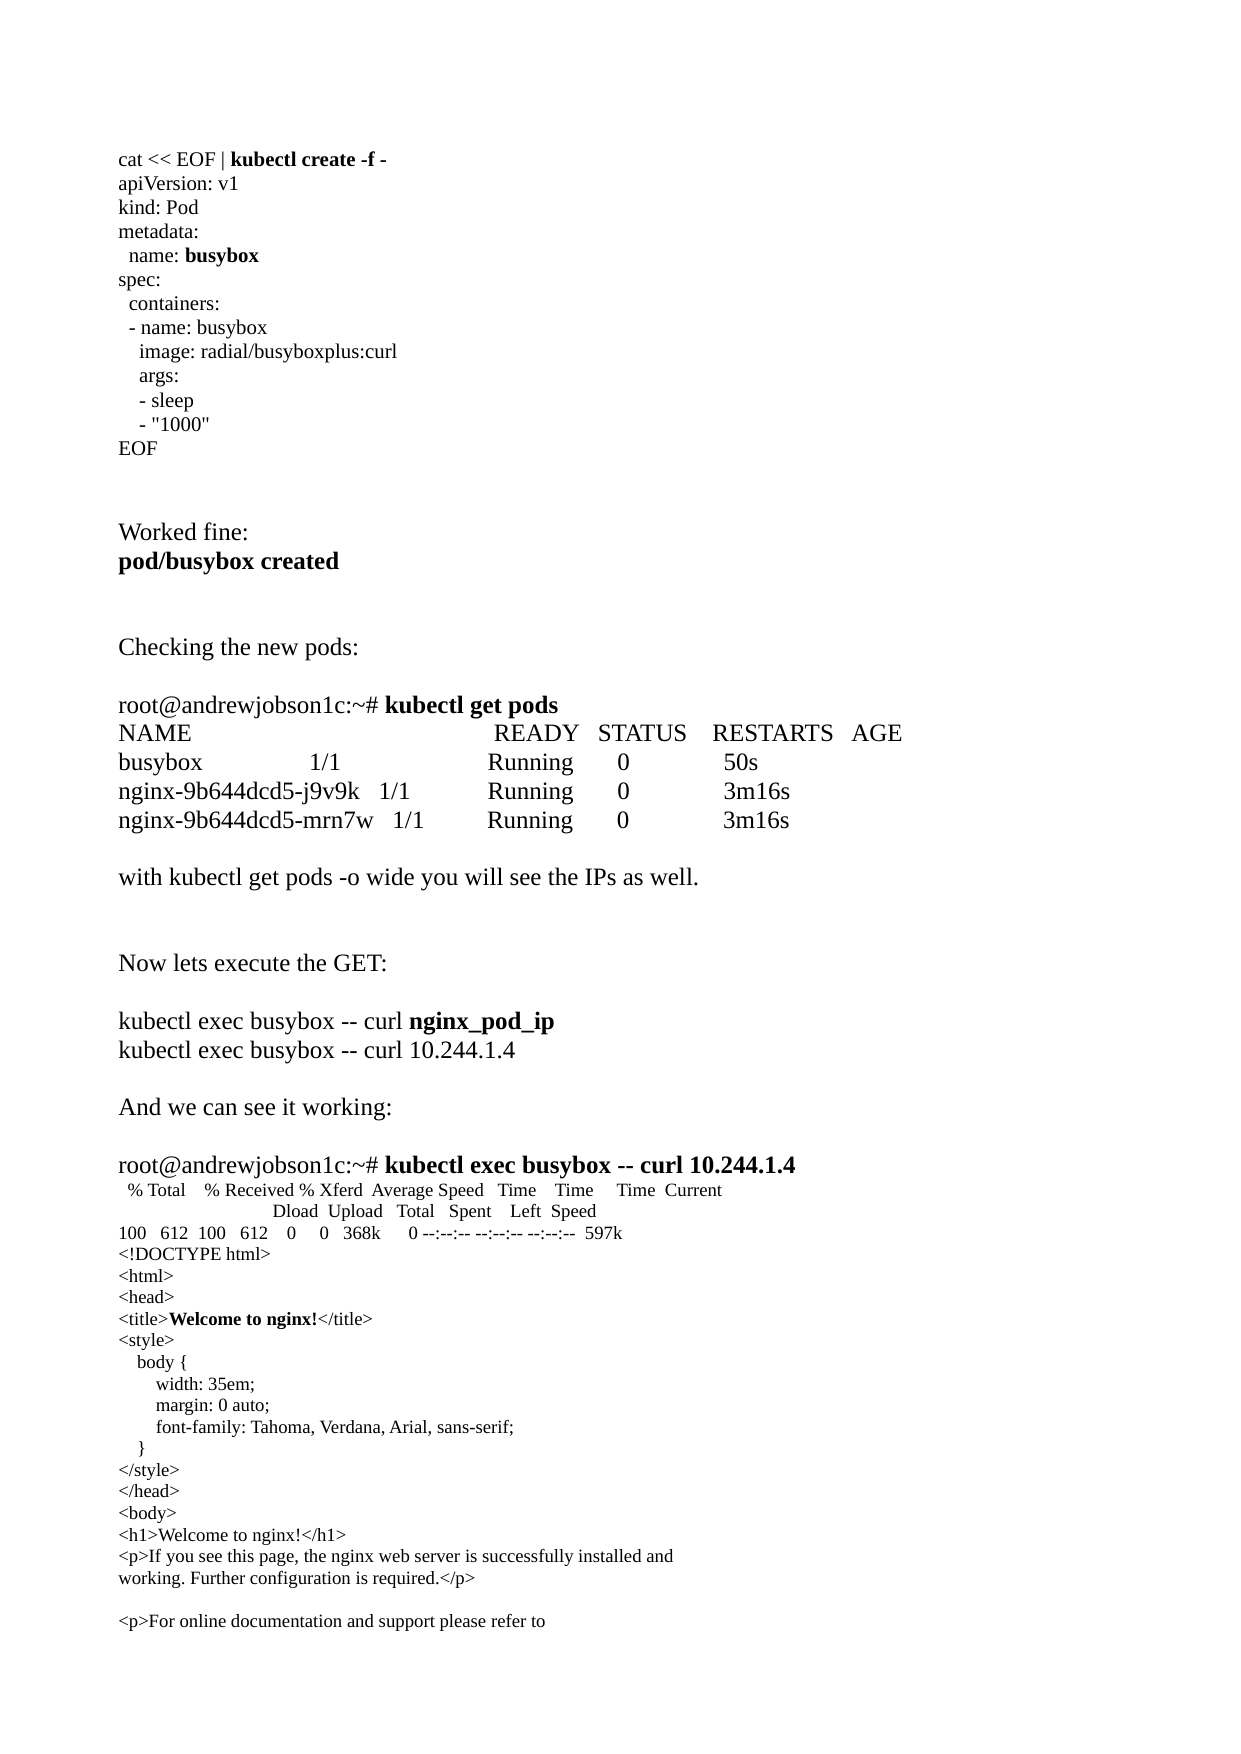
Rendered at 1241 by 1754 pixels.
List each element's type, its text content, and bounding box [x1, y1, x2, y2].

text spec: [118, 267, 1122, 291]
text - name: busybox [118, 315, 1122, 339]
text pod/busybox created [118, 546, 1122, 575]
text </style> [118, 1459, 1122, 1480]
text name: busybox [118, 243, 1122, 267]
text <!DOCTYPE html> [118, 1243, 1122, 1265]
text kind: Pod [118, 195, 1122, 219]
text <h1>Welcome to nginx!</h1> [118, 1523, 1122, 1545]
text image: radial/busyboxplus:curl [118, 339, 1122, 363]
text } [118, 1437, 1122, 1459]
text root@andrewjobson1c:~# kubectl get pods [118, 690, 1122, 718]
text Worked fine: [118, 517, 1122, 546]
text cat << EOF | kubectl create -f - [118, 147, 1122, 171]
text <style> [118, 1329, 1122, 1351]
text nginx-9b644dcd5-j9v9k 1/1 Running 0 3m16s [118, 776, 1122, 805]
text body { [118, 1351, 1122, 1372]
text And we can see it working: [118, 1092, 1122, 1121]
text <html> [118, 1265, 1122, 1286]
text </head> [118, 1480, 1122, 1502]
text <body> [118, 1502, 1122, 1523]
text - sleep [118, 387, 1122, 412]
text width: 35em; [118, 1372, 1122, 1394]
text containers: [118, 291, 1122, 315]
text NAME READY STATUS RESTARTS AGE [118, 718, 1122, 747]
text args: [118, 363, 1122, 387]
text kubectl exec busybox -- curl nginx_pod_ip [118, 1006, 1122, 1035]
text <p>If you see this page, the nginx web server is successfully installed and [118, 1545, 1122, 1567]
text apiVersion: v1 [118, 171, 1122, 195]
text kubectl exec busybox -- curl 10.244.1.4 [118, 1035, 1122, 1063]
text root@andrewjobson1c:~# kubectl exec busybox -- curl 10.244.1.4 [118, 1150, 1122, 1178]
text Checking the new pods: [118, 632, 1122, 661]
text <head> [118, 1286, 1122, 1308]
text with kubectl get pods -o wide you will see the IPs as well. [118, 862, 1122, 891]
text working. Further configuration is required.</p> [118, 1567, 1122, 1588]
text margin: 0 auto; [118, 1394, 1122, 1416]
text <title>Welcome to nginx!</title> [118, 1308, 1122, 1329]
text Dload Upload Total Spent Left Speed [118, 1200, 1122, 1222]
text <p>For online documentation and support please refer to [118, 1610, 1122, 1631]
text 100 612 100 612 0 0 368k 0 --:--:-- --:--:-- --:--:-- 597k [118, 1222, 1122, 1243]
text font-family: Tahoma, Verdana, Arial, sans-serif; [118, 1416, 1122, 1437]
text busybox 1/1 Running 0 50s [118, 747, 1122, 776]
text EOF [118, 436, 1122, 460]
text - "1000" [118, 412, 1122, 436]
text Now lets execute the GET: [118, 948, 1122, 977]
text nginx-9b644dcd5-mrn7w 1/1 Running 0 3m16s [118, 805, 1122, 833]
text % Total % Received % Xferd Average Speed Time Time Time Current [118, 1178, 1122, 1200]
text metadata: [118, 219, 1122, 243]
